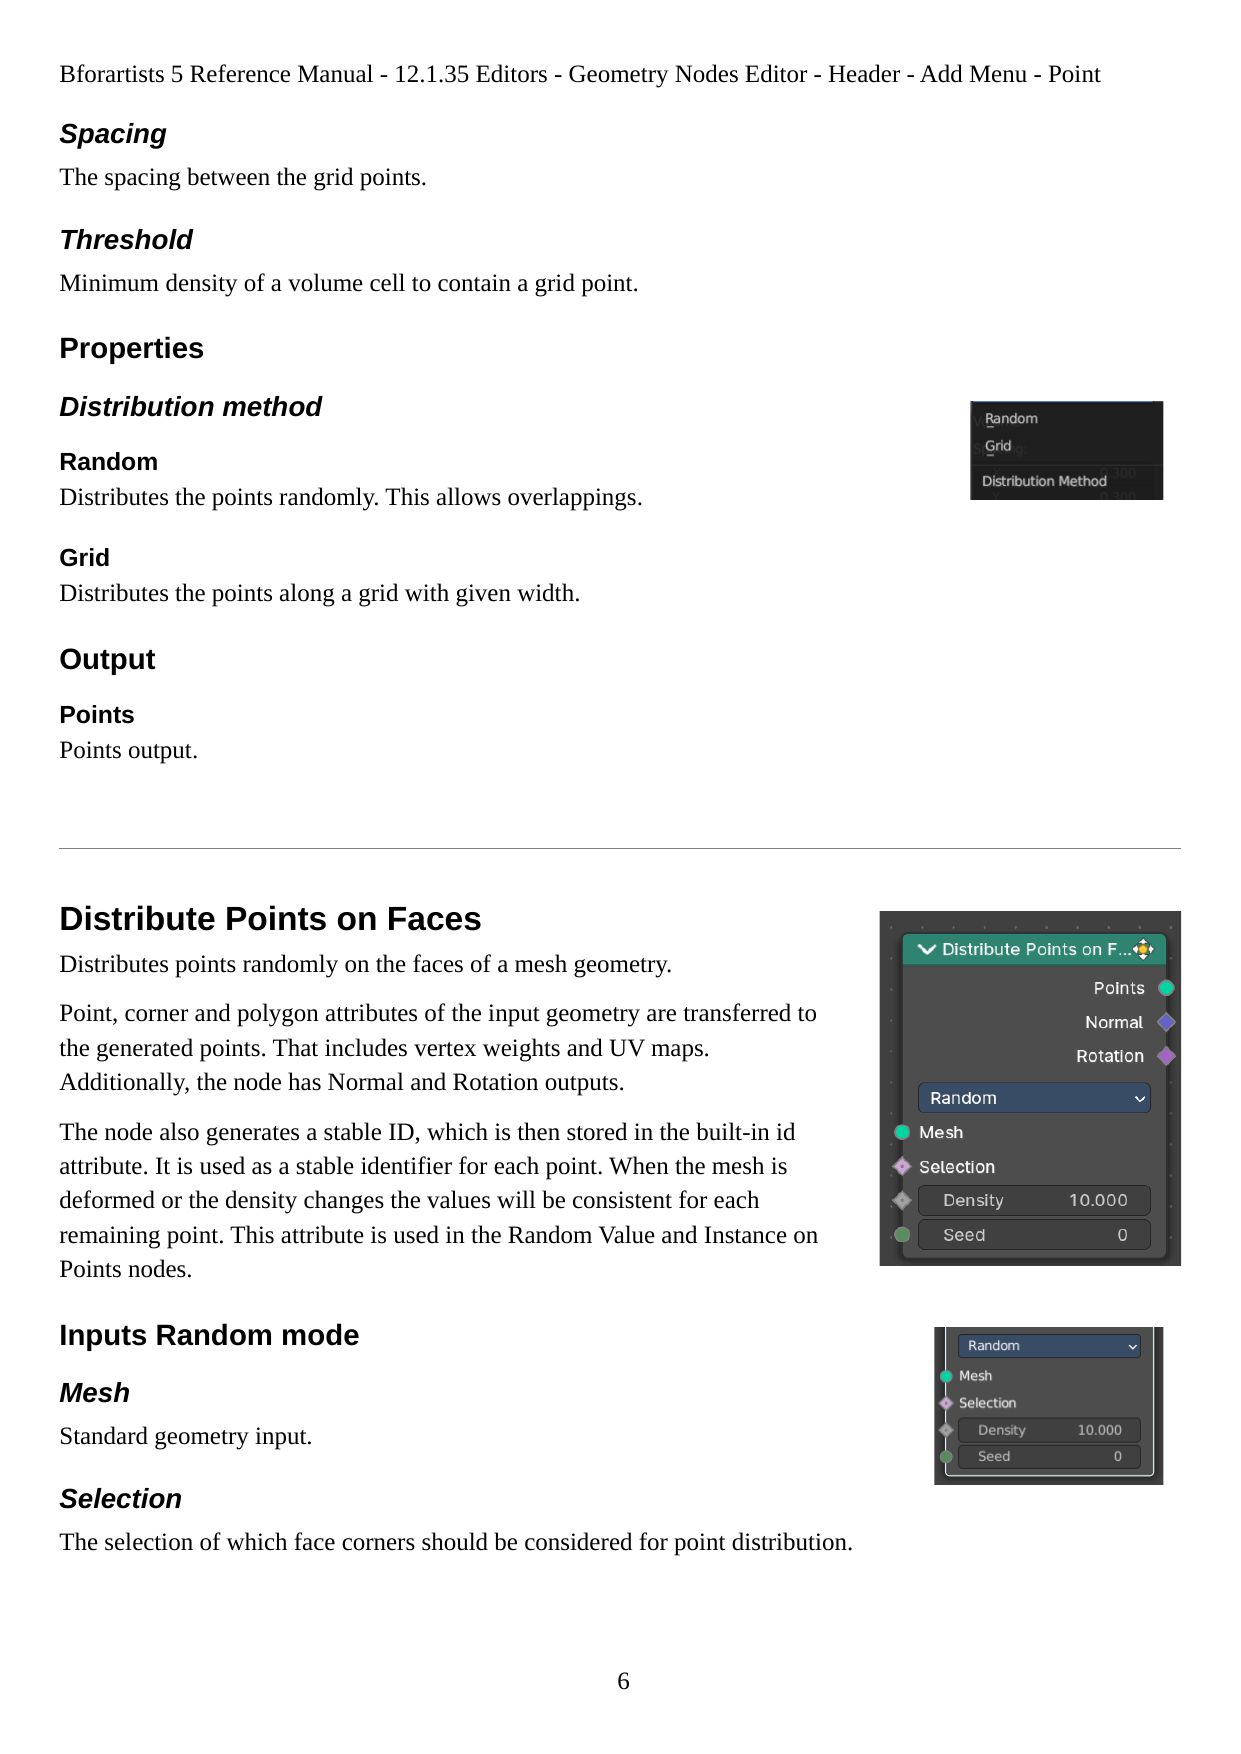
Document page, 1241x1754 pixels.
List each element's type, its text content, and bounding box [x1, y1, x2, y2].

text Points output. [59, 735, 1181, 764]
subtitle Distribution method [59, 390, 1181, 422]
subtitle [1164, 447, 1181, 475]
subtitle Selection [59, 1483, 1181, 1515]
text Point, corner and polygon attributes of the input geometry are transferred to the generated points. That includes vertex weights and UV maps. Additionally, the node has Normal and Rotation outputs. [59, 998, 879, 1096]
subtitle Inputs Random mode [59, 1318, 1181, 1352]
text The selection of which face corners should be considered for point distribution. [59, 1527, 1181, 1556]
subtitle Properties [59, 331, 1181, 365]
text The spacing between the grid points. [59, 162, 1181, 190]
text Distributes the points randomly. This allows overlappings. [59, 482, 1181, 510]
subtitle Grid [59, 543, 1181, 572]
subtitle Random [59, 447, 970, 475]
text Distributes the points along a grid with given width. [59, 578, 1181, 607]
picture [879, 911, 1182, 1266]
text Minimum density of a volume cell to contain a grid point. [59, 268, 1181, 296]
text Distributes points randomly on the faces of a mesh geometry. [59, 949, 879, 978]
subtitle Points [59, 700, 1181, 729]
subtitle [1164, 1377, 1181, 1409]
subtitle Distribute Points on Faces [59, 898, 1181, 937]
subtitle Threshold [59, 223, 1181, 255]
text Standard geometry input. [59, 1421, 934, 1450]
picture [934, 1327, 1164, 1485]
text [1164, 1421, 1181, 1450]
subtitle Output [59, 642, 1181, 675]
picture [970, 401, 1164, 500]
subtitle Mesh [59, 1377, 934, 1409]
text The node also generates a stable ID, which is then stored in the built-in id attribute. It is used as a stable identifier for each point. When the mesh is deformed or the density changes the values will be consistent for each remaining point. This attribute is used in the Random Value and Instance on Points nodes. [59, 1117, 1181, 1283]
subtitle Spacing [59, 117, 1181, 149]
